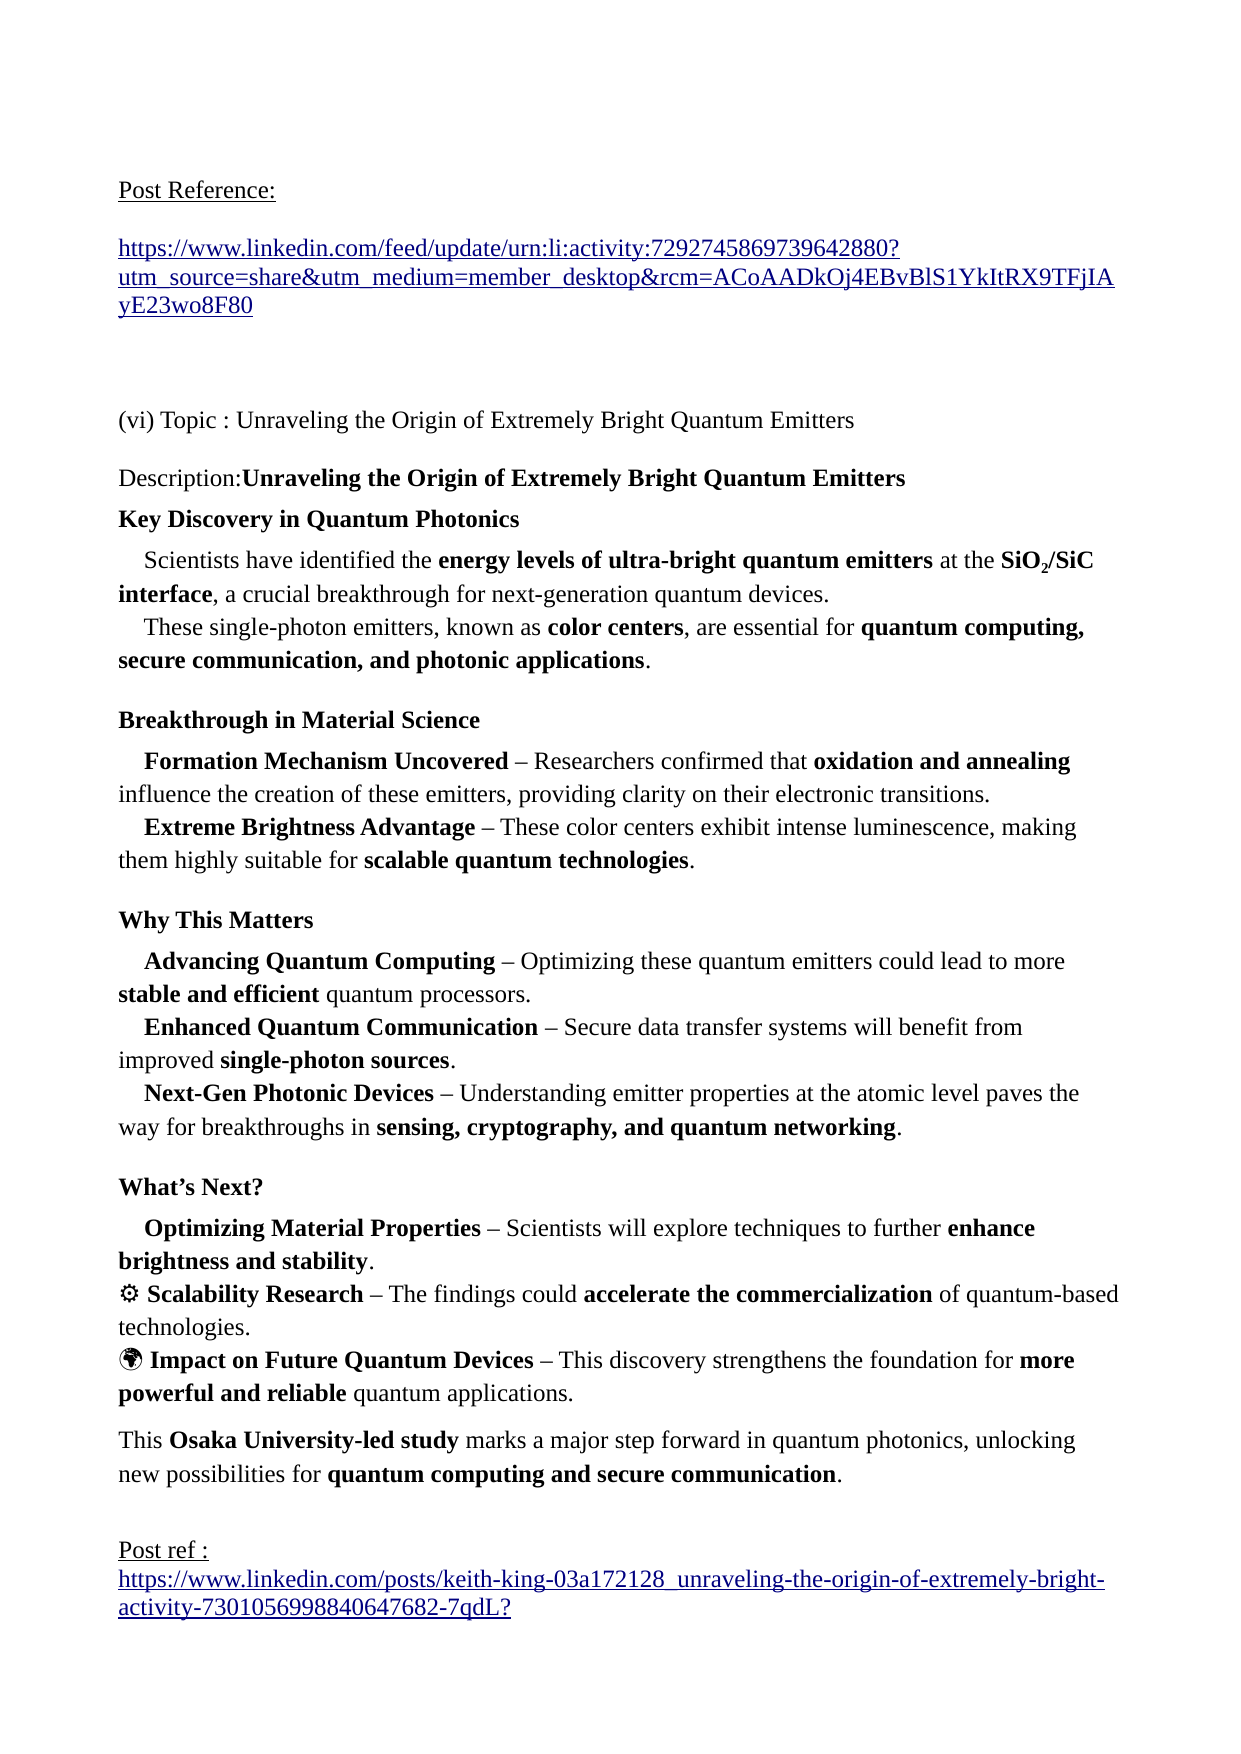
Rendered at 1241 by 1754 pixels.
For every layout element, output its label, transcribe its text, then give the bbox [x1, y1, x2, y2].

text 🧪 Formation Mechanism Uncovered – Researchers confirmed that oxidation and annealing influence the creation of these emitters, providing clarity on their electronic transitions. 💡 Extreme Brightness Advantage – These color centers exhibit intense luminescence, making them highly suitable for scalable quantum technologies. [118, 746, 1122, 874]
subtitle What’s Next? [118, 1172, 1122, 1200]
text Post ref : https://www.linkedin.com/posts/keith-king-03a172128_unraveling-the-origin-of-extremely-bright-activity-7301056998840647682-7qdL? [118, 1506, 1122, 1621]
subtitle Key Discovery in Quantum Photonics [118, 504, 1122, 533]
text 🔬 Optimizing Material Properties – Scientists will explore techniques to further enhance brightness and stability. ⚙️ Scalability Research – The findings could accelerate the commercialization of quantum-based technologies. 🌍 Impact on Future Quantum Devices – This discovery strengthens the foundation for more powerful and reliable quantum applications. [118, 1213, 1122, 1407]
subtitle Breakthrough in Material Science [118, 705, 1122, 733]
text 🔹 Scientists have identified the energy levels of ultra-bright quantum emitters at the SiO₂/SiC interface, a crucial breakthrough for next-generation quantum devices. 🔹 These single-photon emitters, known as color centers, are essential for quantum computing, secure communication, and photonic applications. [118, 546, 1122, 673]
text Post Reference: https://www.linkedin.com/feed/update/urn:li:activity:7292745869739642880?utm_source=share&utm_medium=member_desktop&rcm=ACoAADkOj4EBvBlS1YkItRX9TFjIAyE23wo8F80 [118, 118, 1122, 377]
text (vi) Topic : Unraveling the Origin of Extremely Bright Quantum Emitters Description:Unraveling the Origin of Extremely Bright Quantum Emitters [118, 406, 1122, 492]
subtitle Why This Matters [118, 905, 1122, 934]
text This Osaka University-led study marks a major step forward in quantum photonics, unlocking new possibilities for quantum computing and secure communication. 🔗✨ [118, 1426, 1122, 1487]
text 🚀 Advancing Quantum Computing – Optimizing these quantum emitters could lead to more stable and efficient quantum processors. 🔐 Enhanced Quantum Communication – Secure data transfer systems will benefit from improved single-photon sources. 📡 Next-Gen Photonic Devices – Understanding emitter properties at the atomic level paves the way for breakthroughs in sensing, cryptography, and quantum networking. [118, 946, 1122, 1140]
